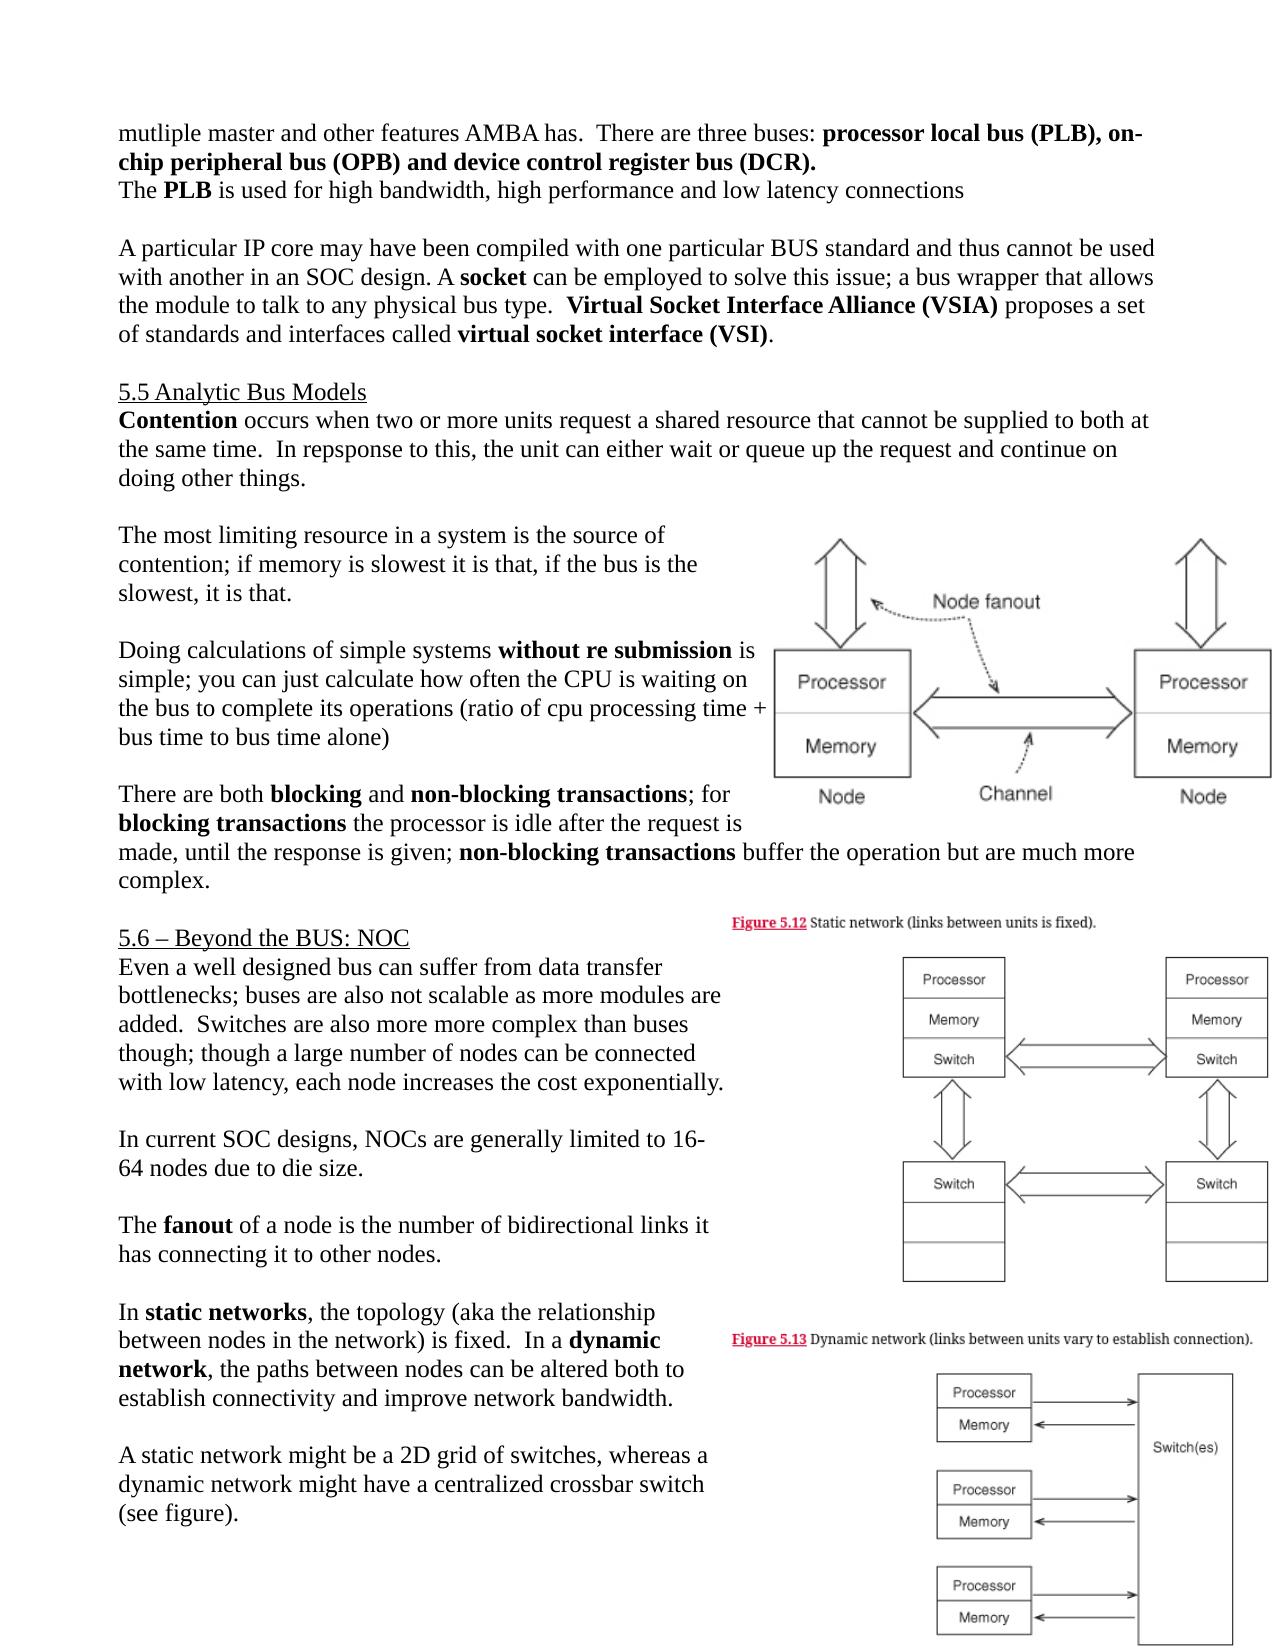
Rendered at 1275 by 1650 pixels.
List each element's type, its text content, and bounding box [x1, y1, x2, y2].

text The PLB is used for high bandwidth, high performance and low latency connections [118, 176, 1157, 204]
text Contention occurs when two or more units request a shared resource that cannot be supplied to both at the same time. In repsponse to this, the unit can either wait or queue up the request and continue on doing other things. [118, 406, 1157, 492]
text mutliple master and other features AMBA has. There are three buses: processor local bus (PLB), on-chip peripheral bus (OPB) and device control register bus (DCR). [118, 118, 1157, 176]
picture [771, 531, 1275, 822]
text In static networks, the topology (aka the relationship between nodes in the network) is fixed. In a dynamic network, the paths between nodes can be altered both to establish connectivity and improve network bandwidth. [118, 1297, 728, 1412]
text Doing calculations of simple systems without re submission is simple; you can just calculate how often the CPU is waiting on the bus to complete its operations (ratio of cpu processing time + bus time to bus time alone) [118, 636, 771, 751]
text 5.6 – Beyond the BUS: NOC [118, 923, 728, 952]
text Even a well designed bus can suffer from data transfer bottlenecks; buses are also not scalable as more modules are added. Switches are also more more complex than buses though; though a large number of nodes can be connected with low latency, each node increases the cost exponentially. [118, 952, 728, 1096]
text In current SOC designs, NOCs are generally limited to 16-64 nodes due to die size. [118, 1124, 728, 1182]
text A particular IP core may have been compiled with one particular BUS standard and thus cannot be used with another in an SOC design. A socket can be employed to solve this issue; a bus wrapper that allows the module to talk to any physical bus type. Virtual Socket Interface Alliance (VSIA) proposes a set of standards and interfaces called virtual socket interface (VSI). [118, 233, 1157, 348]
text A static network might be a 2D grid of switches, whereas a dynamic network might have a centralized crossbar switch (see figure). [118, 1441, 728, 1527]
text The fanout of a node is the number of bidirectional links it has connecting it to other nodes. [118, 1211, 728, 1268]
text The most limiting resource in a system is the source of contention; if memory is slowest it is that, if the bus is the slowest, it is that. [118, 521, 1157, 607]
picture [728, 914, 1275, 1650]
text There are both blocking and non-blocking transactions; for blocking transactions the processor is idle after the request is made, until the response is given; non-blocking transactions buffer the operation but are much more complex. [118, 779, 1157, 894]
text 5.5 Analytic Bus Models [118, 377, 1157, 406]
